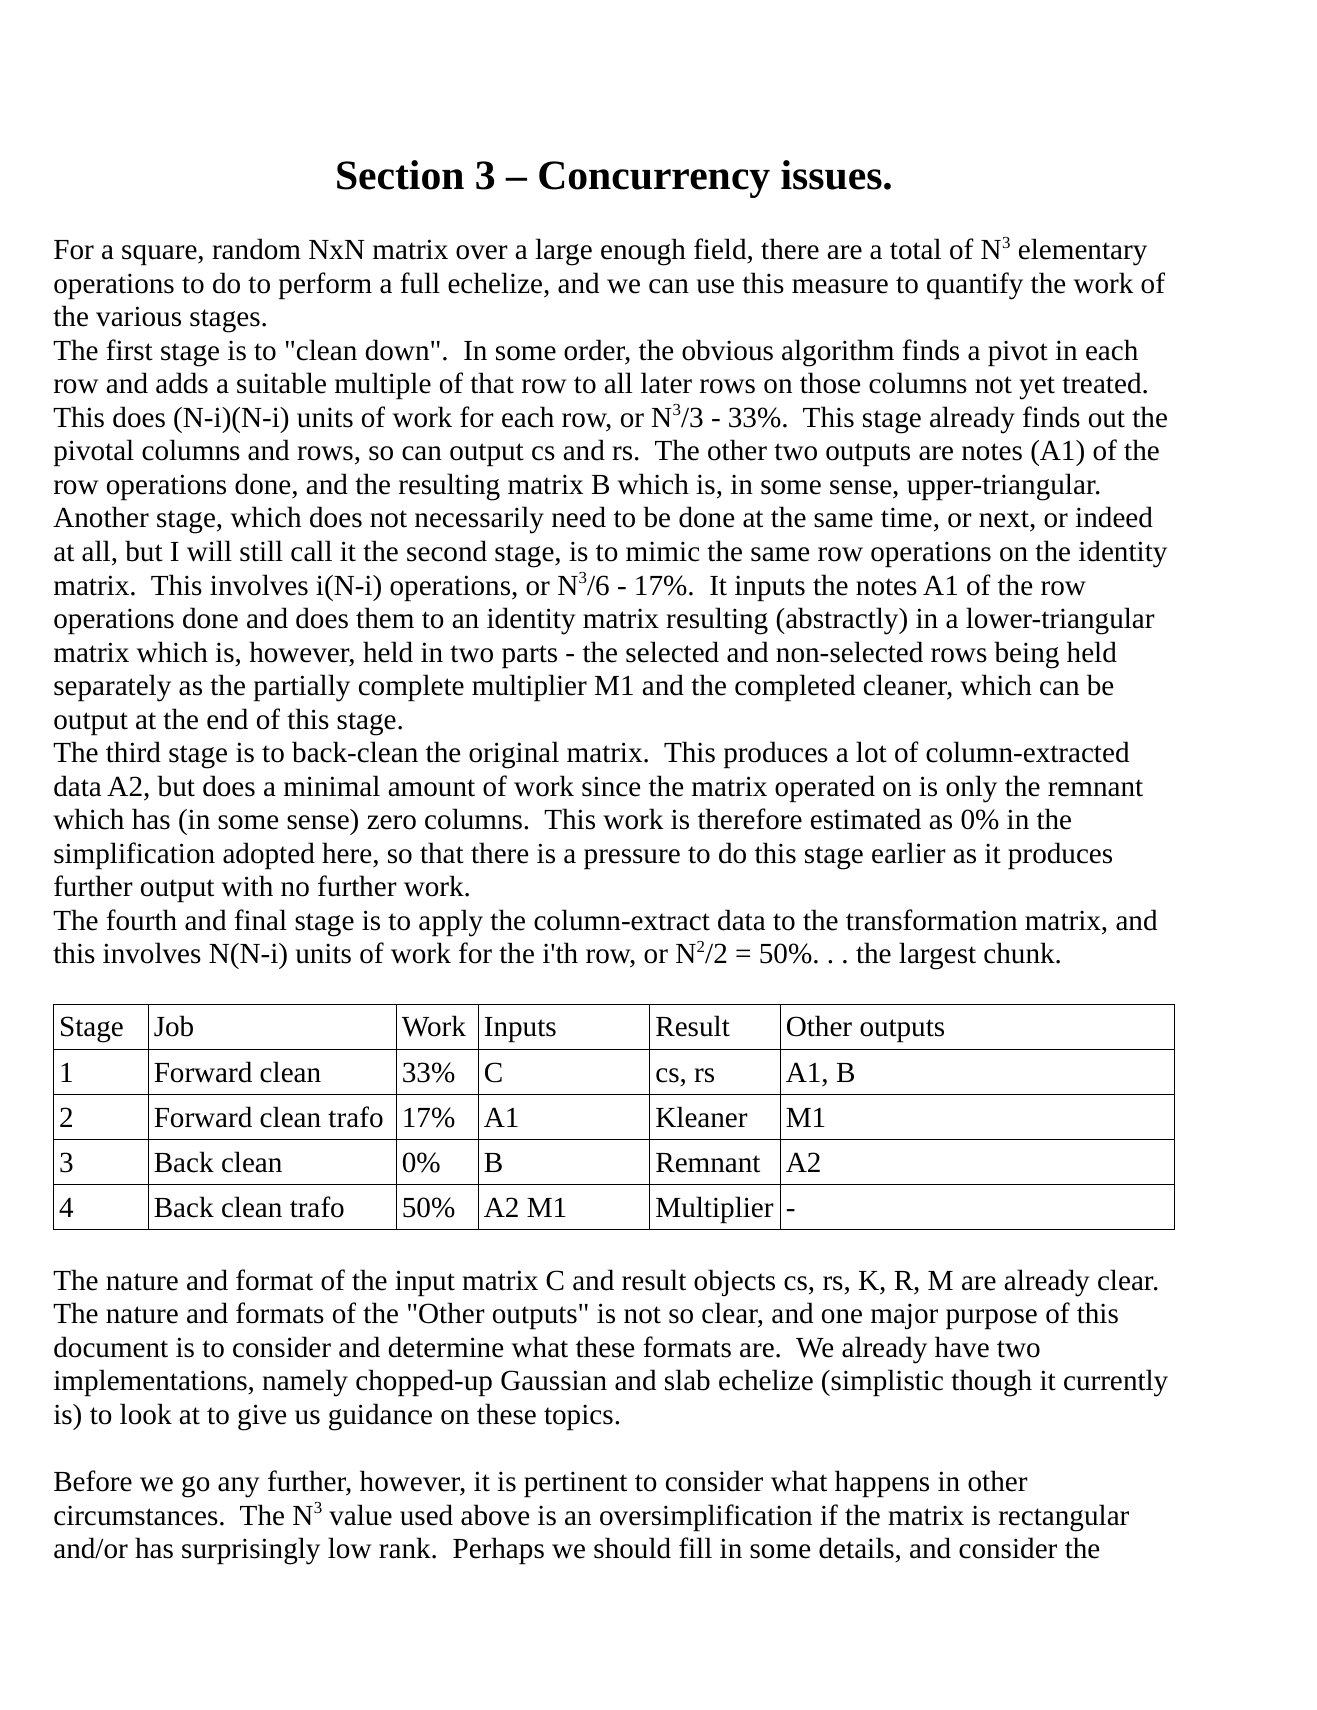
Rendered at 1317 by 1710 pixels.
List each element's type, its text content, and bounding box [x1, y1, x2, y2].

text The first stage is to "clean down". In some order, the obvious algorithm finds a pivot in each row and adds a suitable multiple of that row to all later rows on those columns not yet treated. This does (N-i)(N-i) units of work for each row, or N3/3 - 33%. This stage already finds out the pivotal columns and rows, so can output cs and rs. The other two outputs are notes (A1) of the row operations done, and the resulting matrix B which is, in some sense, upper-triangular. [53, 333, 1174, 501]
text The nature and format of the input matrix C and result objects cs, rs, K, R, M are already clear. The nature and formats of the "Other outputs" is not so clear, and one major purpose of this document is to consider and determine what these formats are. We already have two implementations, namely chopped-up Gaussian and slab echelize (simplistic though it currently is) to look at to give us guidance on these topics. [53, 1263, 1174, 1431]
table_cell 0% [397, 1140, 478, 1184]
table_cell 1 [54, 1050, 148, 1094]
table_cell A1, B [781, 1050, 1174, 1094]
table_cell Back clean [149, 1140, 396, 1184]
table_cell 50% [397, 1185, 478, 1229]
table_cell 4 [54, 1185, 148, 1229]
text The third stage is to back-clean the original matrix. This produces a lot of column-extracted data A2, but does a minimal amount of work since the matrix operated on is only the remnant which has (in some sense) zero columns. This work is therefore estimated as 0% in the simplification adopted here, so that there is a pressure to do this stage earlier as it produces further output with no further work. [53, 735, 1174, 903]
table_cell A2 [781, 1140, 1174, 1184]
table_cell Forward clean [149, 1050, 396, 1094]
table_cell 17% [397, 1095, 478, 1139]
table_cell Forward clean trafo [149, 1095, 396, 1139]
text Section 3 – Concurrency issues. [53, 151, 1174, 199]
table_cell 3 [54, 1140, 148, 1184]
table_cell A1 [479, 1095, 649, 1139]
text Before we go any further, however, it is pertinent to consider what happens in other circumstances. The N3 value used above is an oversimplification if the matrix is rectangular and/or has surprisingly low rank. Perhaps we should fill in some details, and consider the [53, 1464, 1174, 1565]
table_cell C [479, 1050, 649, 1094]
table_cell 33% [397, 1050, 478, 1094]
table_cell Multiplier [650, 1185, 780, 1229]
table_header Work [397, 1005, 478, 1049]
table_cell - [781, 1185, 1174, 1229]
table_cell Kleaner [650, 1095, 780, 1139]
text For a square, random NxN matrix over a large enough field, there are a total of N3 elementary operations to do to perform a full echelize, and we can use this measure to quantify the work of the various stages. [53, 232, 1174, 333]
table_cell Back clean trafo [149, 1185, 396, 1229]
text The fourth and final stage is to apply the column-extract data to the transformation matrix, and this involves N(N-i) units of work for the i'th row, or N2/2 = 50%. . . the largest chunk. [53, 903, 1174, 970]
table_header Job [149, 1005, 396, 1049]
table_header Result [650, 1005, 780, 1049]
table_header Inputs [479, 1005, 649, 1049]
table_header Stage [54, 1005, 148, 1049]
table_cell cs, rs [650, 1050, 780, 1094]
text Another stage, which does not necessarily need to be done at the same time, or next, or indeed at all, but I will still call it the second stage, is to mimic the same row operations on the identity matrix. This involves i(N-i) operations, or N3/6 - 17%. It inputs the notes A1 of the row operations done and does them to an identity matrix resulting (abstractly) in a lower-triangular matrix which is, however, held in two parts - the selected and non-selected rows being held separately as the partially complete multiplier M1 and the completed cleaner, which can be output at the end of this stage. [53, 501, 1174, 735]
table_cell B [479, 1140, 649, 1184]
table_cell 2 [54, 1095, 148, 1139]
table_cell A2 M1 [479, 1185, 649, 1229]
table_cell Remnant [650, 1140, 780, 1184]
table_header Other outputs [781, 1005, 1174, 1049]
table_cell M1 [781, 1095, 1174, 1139]
